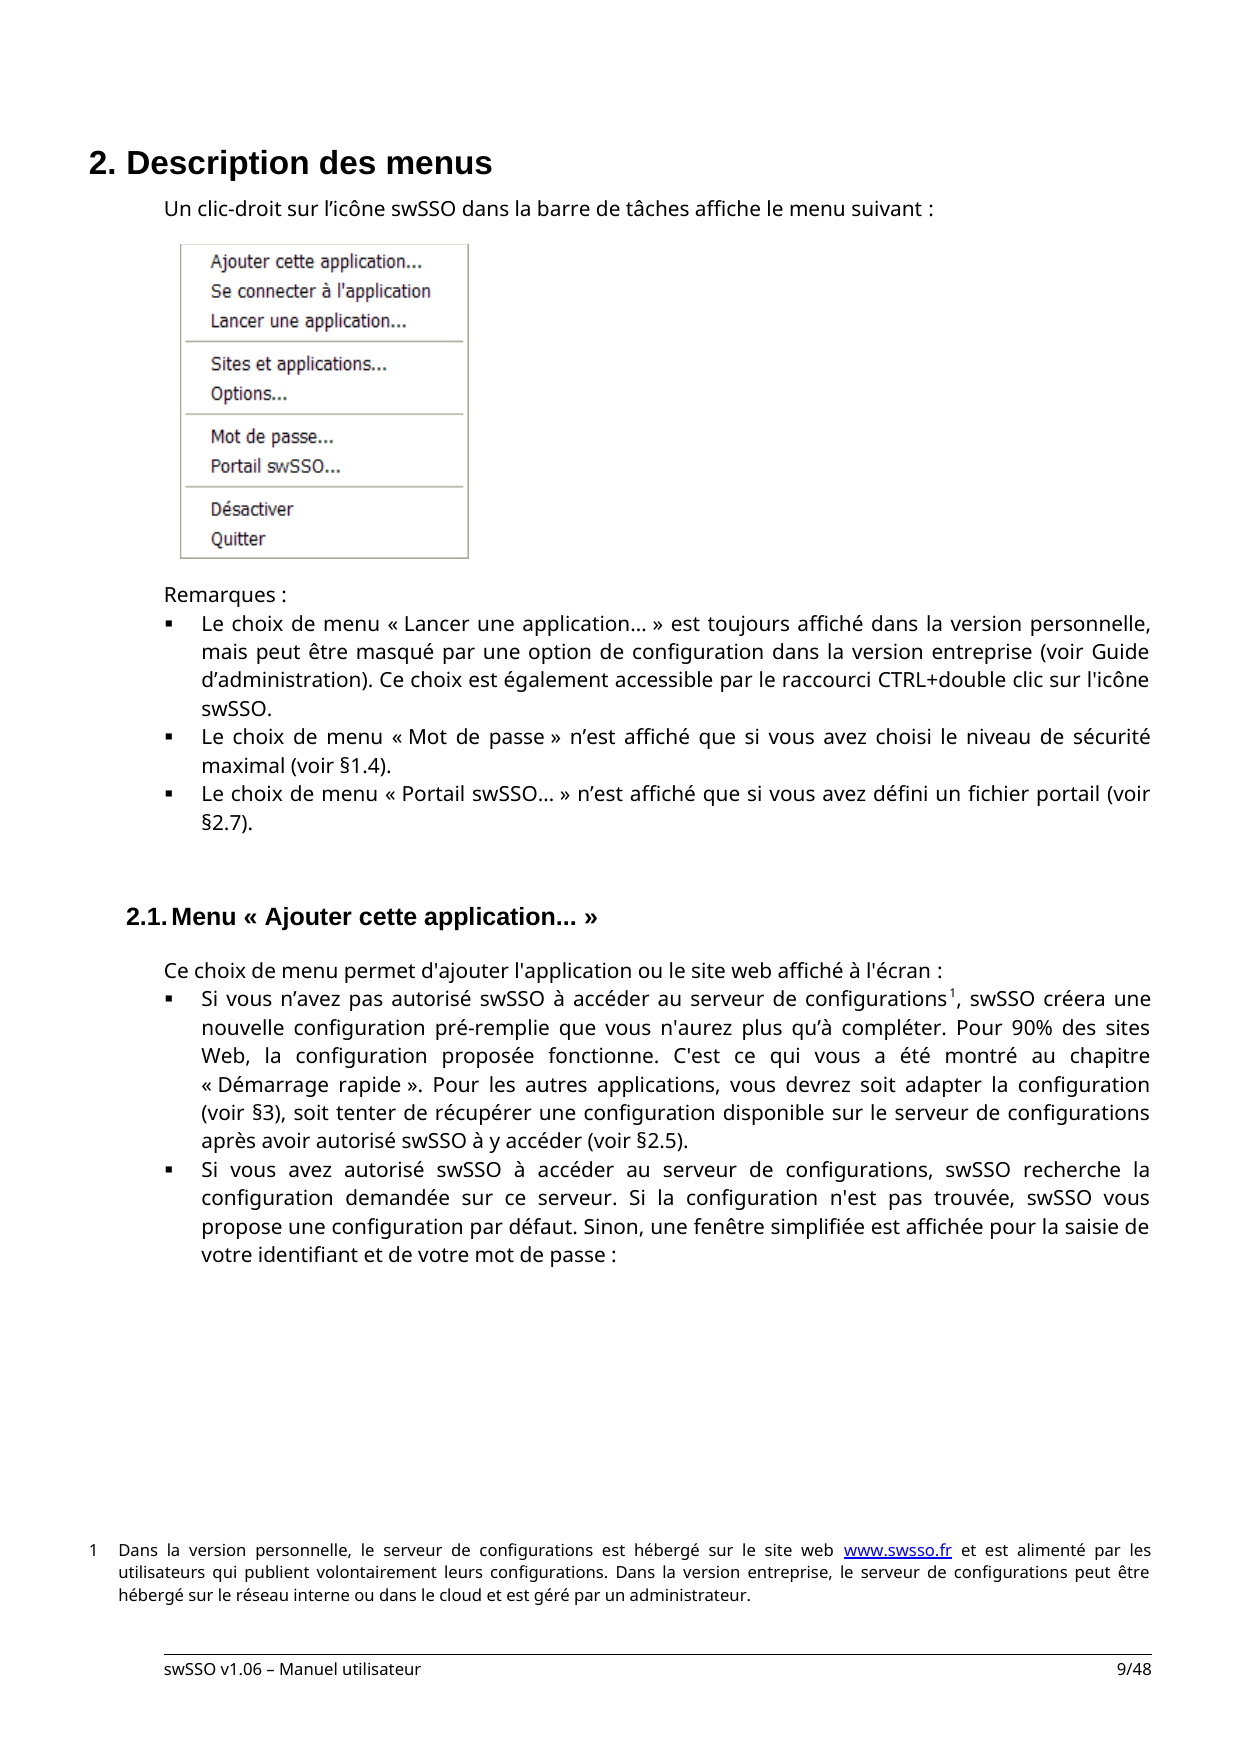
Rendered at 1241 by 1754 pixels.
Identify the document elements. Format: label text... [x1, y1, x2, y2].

text Un clic-droit sur l’icône swSSO dans la barre de tâches affiche le menu suivant : [164, 194, 1152, 222]
subtitle Menu « Ajouter cette application... » [126, 902, 1152, 931]
list Si vous n’avez pas autorisé swSSO à accéder au serveur de configurations, swSSO créera une nouvelle configuration pré-remplie que vous n'aurez plus qu’à compléter. Pour 90% des sites Web, la configuration proposée fonctionne. C'est ce qui vous a été montré au chapitre « Démarrage rapide ». Pour les autres applications, vous devrez soit adapter la configuration (voir §3), soit tenter de récupérer une configuration disponible sur le serveur de configurations après avoir autorisé swSSO à y accéder (voir §2.5). [164, 984, 1152, 1155]
picture [180, 244, 469, 559]
text Ce choix de menu permet d'ajouter l'application ou le site web affiché à l'écran : [164, 956, 1152, 984]
list Dans la version personnelle, le serveur de configurations est hébergé sur le site web www.swsso.fr et est alimenté par les utilisateurs qui publient volontairement leurs configurations. Dans la version entreprise, le serveur de configurations peut être hébergé sur le réseau interne ou dans le cloud et est géré par un administrateur. [89, 1538, 1152, 1606]
list Si vous avez autorisé swSSO à accéder au serveur de configurations, swSSO recherche la configuration demandée sur ce serveur. Si la configuration n'est pas trouvée, swSSO vous propose une configuration par défaut. Sinon, une fenêtre simplifiée est affichée pour la saisie de votre identifiant et de votre mot de passe : [164, 1155, 1152, 1269]
list Le choix de menu « Portail swSSO… » n’est affiché que si vous avez défini un fichier portail (voir §2.7). [164, 779, 1152, 836]
subtitle Description des menus [89, 143, 1152, 182]
text Remarques : [164, 580, 1152, 609]
list Le choix de menu « Mot de passe » n’est affiché que si vous avez choisi le niveau de sécurité maximal (voir §1.4). [164, 722, 1152, 779]
list Le choix de menu « Lancer une application… » est toujours affiché dans la version personnelle, mais peut être masqué par une option de configuration dans la version entreprise (voir Guide d’administration). Ce choix est également accessible par le raccourci CTRL+double clic sur l'icône swSSO. [164, 609, 1152, 722]
